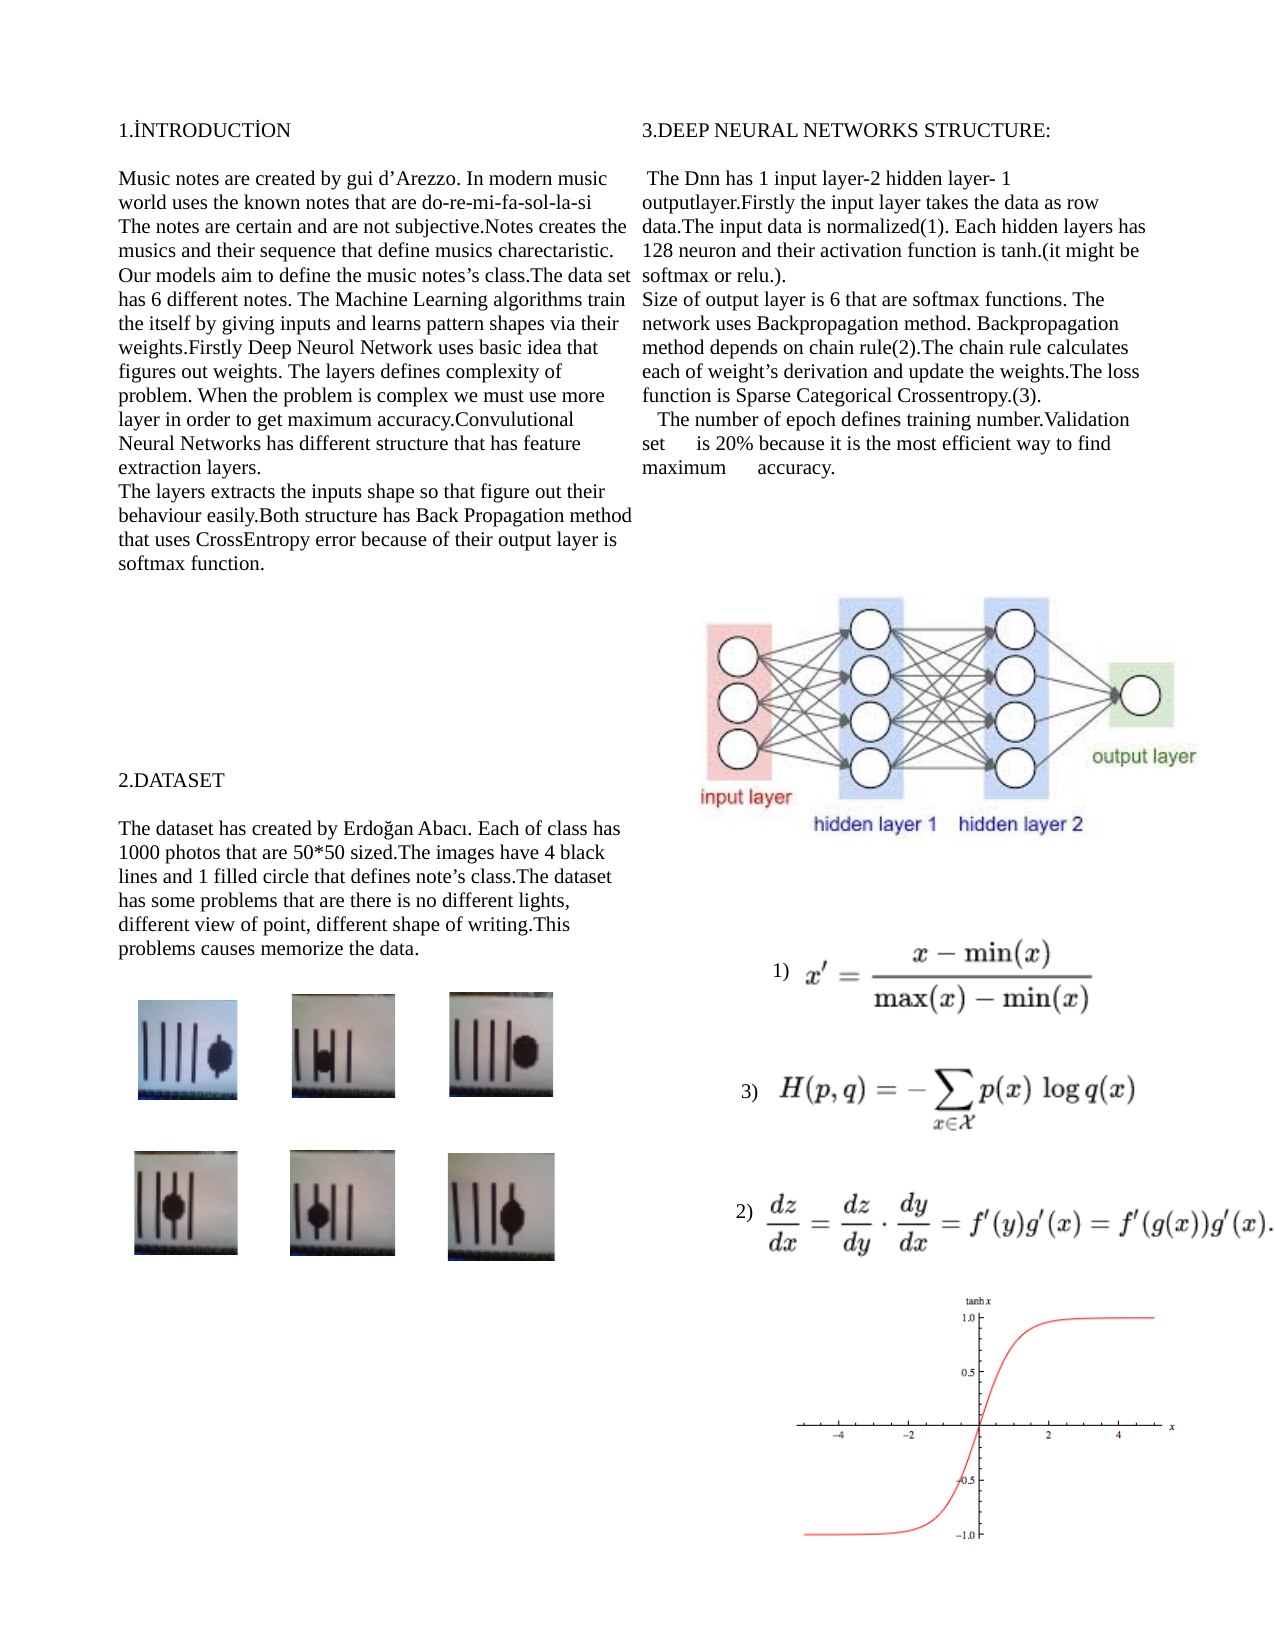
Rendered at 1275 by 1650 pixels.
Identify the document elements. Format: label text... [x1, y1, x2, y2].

picture [697, 592, 1200, 839]
text 1) [642, 958, 805, 982]
picture [805, 936, 1096, 1018]
text Our models aim to define the music notes’s class.The data set has 6 different notes. The Machine Learning algorithms train the itself by giving inputs and learns pattern shapes via their weights.Firstly Deep Neurol Network uses basic idea that figures out weights. The layers defines complexity of problem. When the problem is complex we must use more layer in order to get maximum accuracy.Convulutional Neural Networks has different structure that has feature extraction layers. [118, 262, 633, 479]
picture [290, 1150, 396, 1256]
picture [777, 1066, 1139, 1137]
picture [796, 1295, 1175, 1541]
text [1096, 958, 1157, 982]
text Music notes are created by gui d’Arezzo. In modern music world uses the known notes that are do-re-mi-fa-sol-la-si [118, 166, 633, 214]
text 3) [642, 1079, 777, 1103]
text The notes are certain and are not subjective.Notes creates the musics and their sequence that define musics charectaristic. [118, 214, 633, 262]
picture [764, 1191, 1275, 1259]
picture [449, 992, 554, 1097]
text 2) [642, 1199, 764, 1223]
picture [134, 1151, 238, 1255]
text 2.DATASET [118, 768, 633, 792]
text The Dnn has 1 input layer-2 hidden layer- 1 outputlayer.Firstly the input layer takes the data as row data.The input data is normalized(1). Each hidden layers has 128 neuron and their activation function is tanh.(it might be softmax or relu.). [642, 166, 1157, 287]
picture [291, 994, 396, 1098]
text [1139, 1079, 1157, 1103]
text The layers extracts the inputs shape so that figure out their behaviour easily.Both structure has Back Propagation method that uses CrossEntropy error because of their output layer is softmax function. [118, 479, 633, 575]
text The dataset has created by Erdoğan Abacı. Each of class has 1000 photos that are 50*50 sized.The images have 4 black lines and 1 filled circle that defines note’s class.The dataset has some problems that are there is no different lights, different view of point, different shape of writing.This problems causes memorize the data. [118, 816, 633, 960]
picture [138, 1000, 238, 1100]
picture [447, 1153, 555, 1261]
text 3.DEEP NEURAL NETWORKS STRUCTURE: [642, 118, 1157, 142]
text 1.İNTRODUCTİON [118, 118, 633, 142]
text The number of epoch defines training number.Validation set is 20% because it is the most efficient way to find maximum accuracy. [642, 407, 1157, 479]
text Size of output layer is 6 that are softmax functions. The network uses Backpropagation method. Backpropagation method depends on chain rule(2).The chain rule calculates each of weight’s derivation and update the weights.The loss function is Sparse Categorical Crossentropy.(3). [642, 287, 1157, 407]
